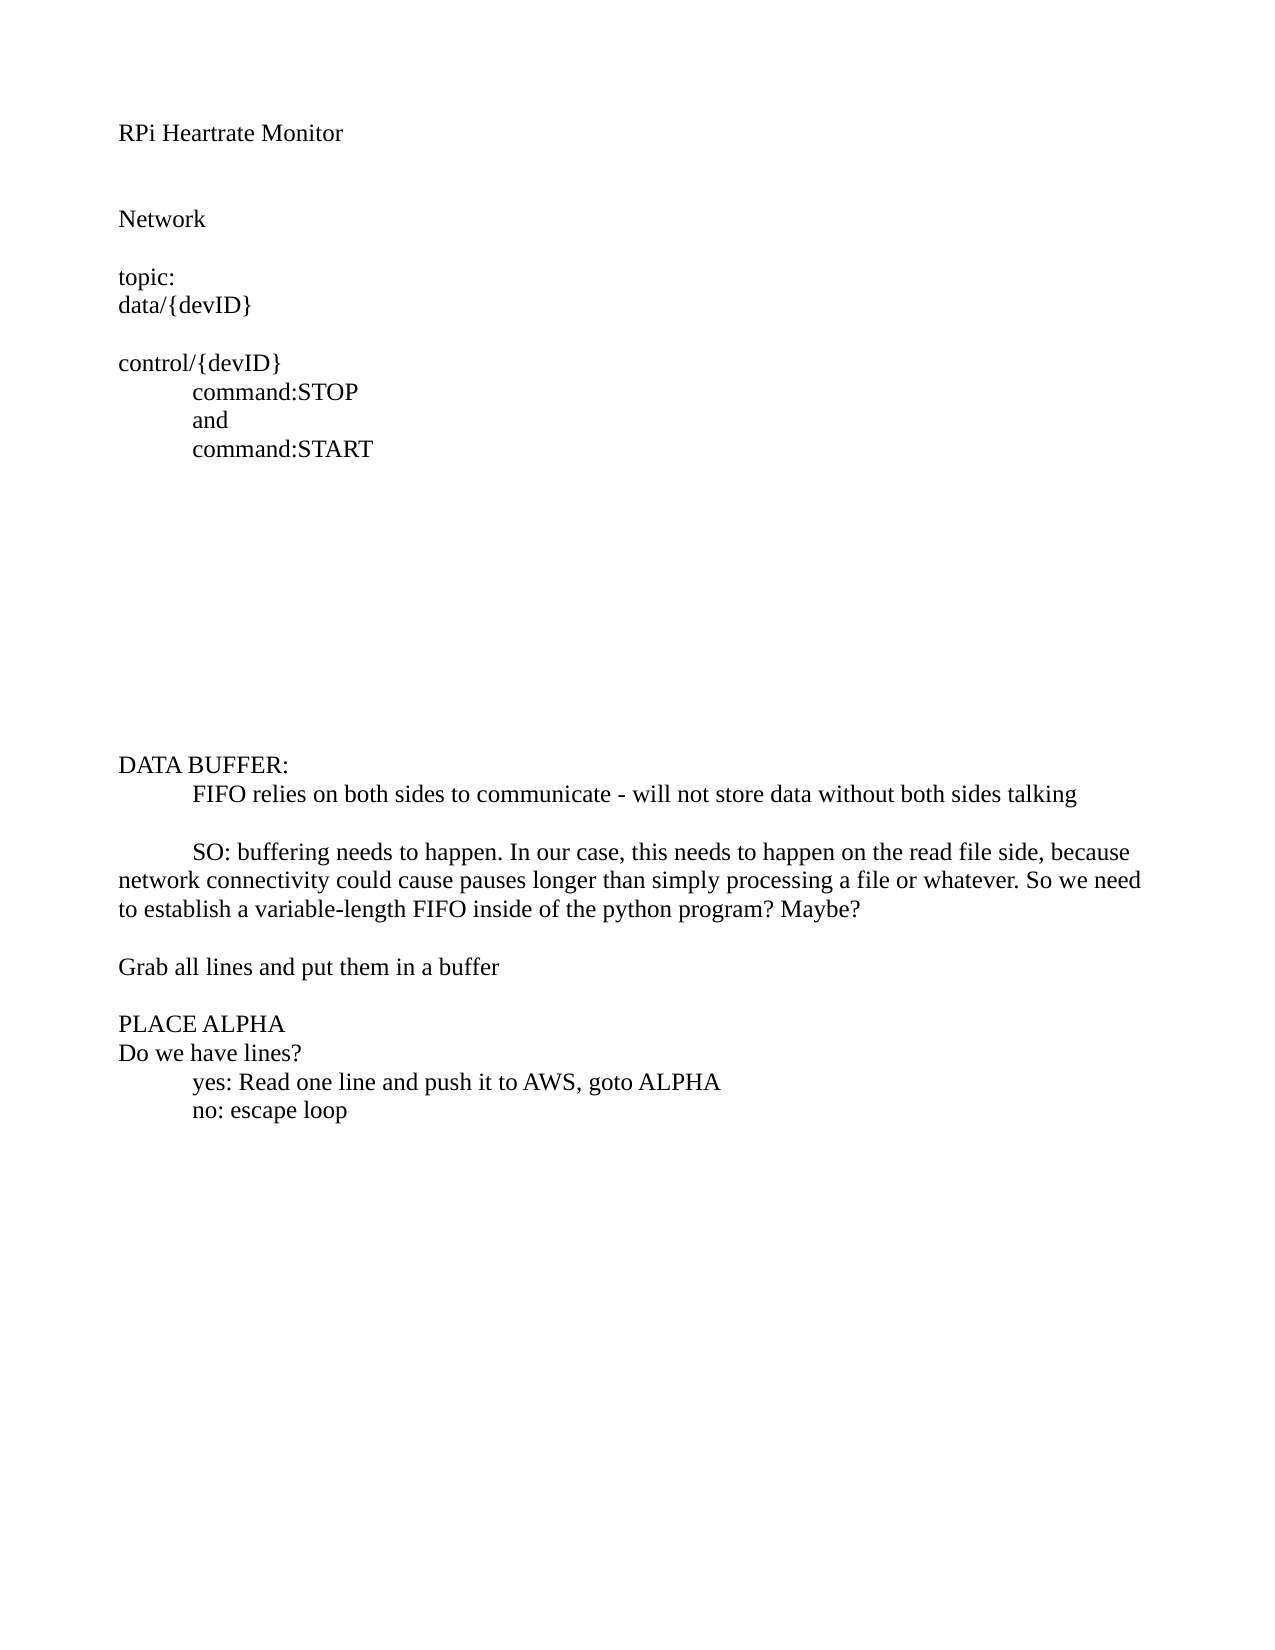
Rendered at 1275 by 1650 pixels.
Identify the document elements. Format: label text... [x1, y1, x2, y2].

text PLACE ALPHA [118, 1009, 1157, 1038]
text SO: buffering needs to happen. In our case, this needs to happen on the read file side, because network connectivity could cause pauses longer than simply processing a file or whatever. So we need to establish a variable-length FIFO inside of the python program? Maybe? [118, 837, 1157, 923]
text yes: Read one line and push it to AWS, goto ALPHA [118, 1067, 1157, 1096]
text RPi Heartrate Monitor [118, 118, 1157, 147]
text FIFO relies on both sides to communicate - will not store data without both sides talking [118, 779, 1157, 808]
text Network [118, 204, 1157, 233]
text and [118, 406, 1157, 434]
text Do we have lines? [118, 1038, 1157, 1067]
text control/{devID} [118, 348, 1157, 377]
text data/{devID} [118, 291, 1157, 319]
text no: escape loop [118, 1096, 1157, 1124]
text DATA BUFFER: [118, 751, 1157, 779]
text command:STOP [118, 377, 1157, 406]
text command:START [118, 434, 1157, 463]
text topic: [118, 262, 1157, 291]
text Grab all lines and put them in a buffer [118, 952, 1157, 981]
